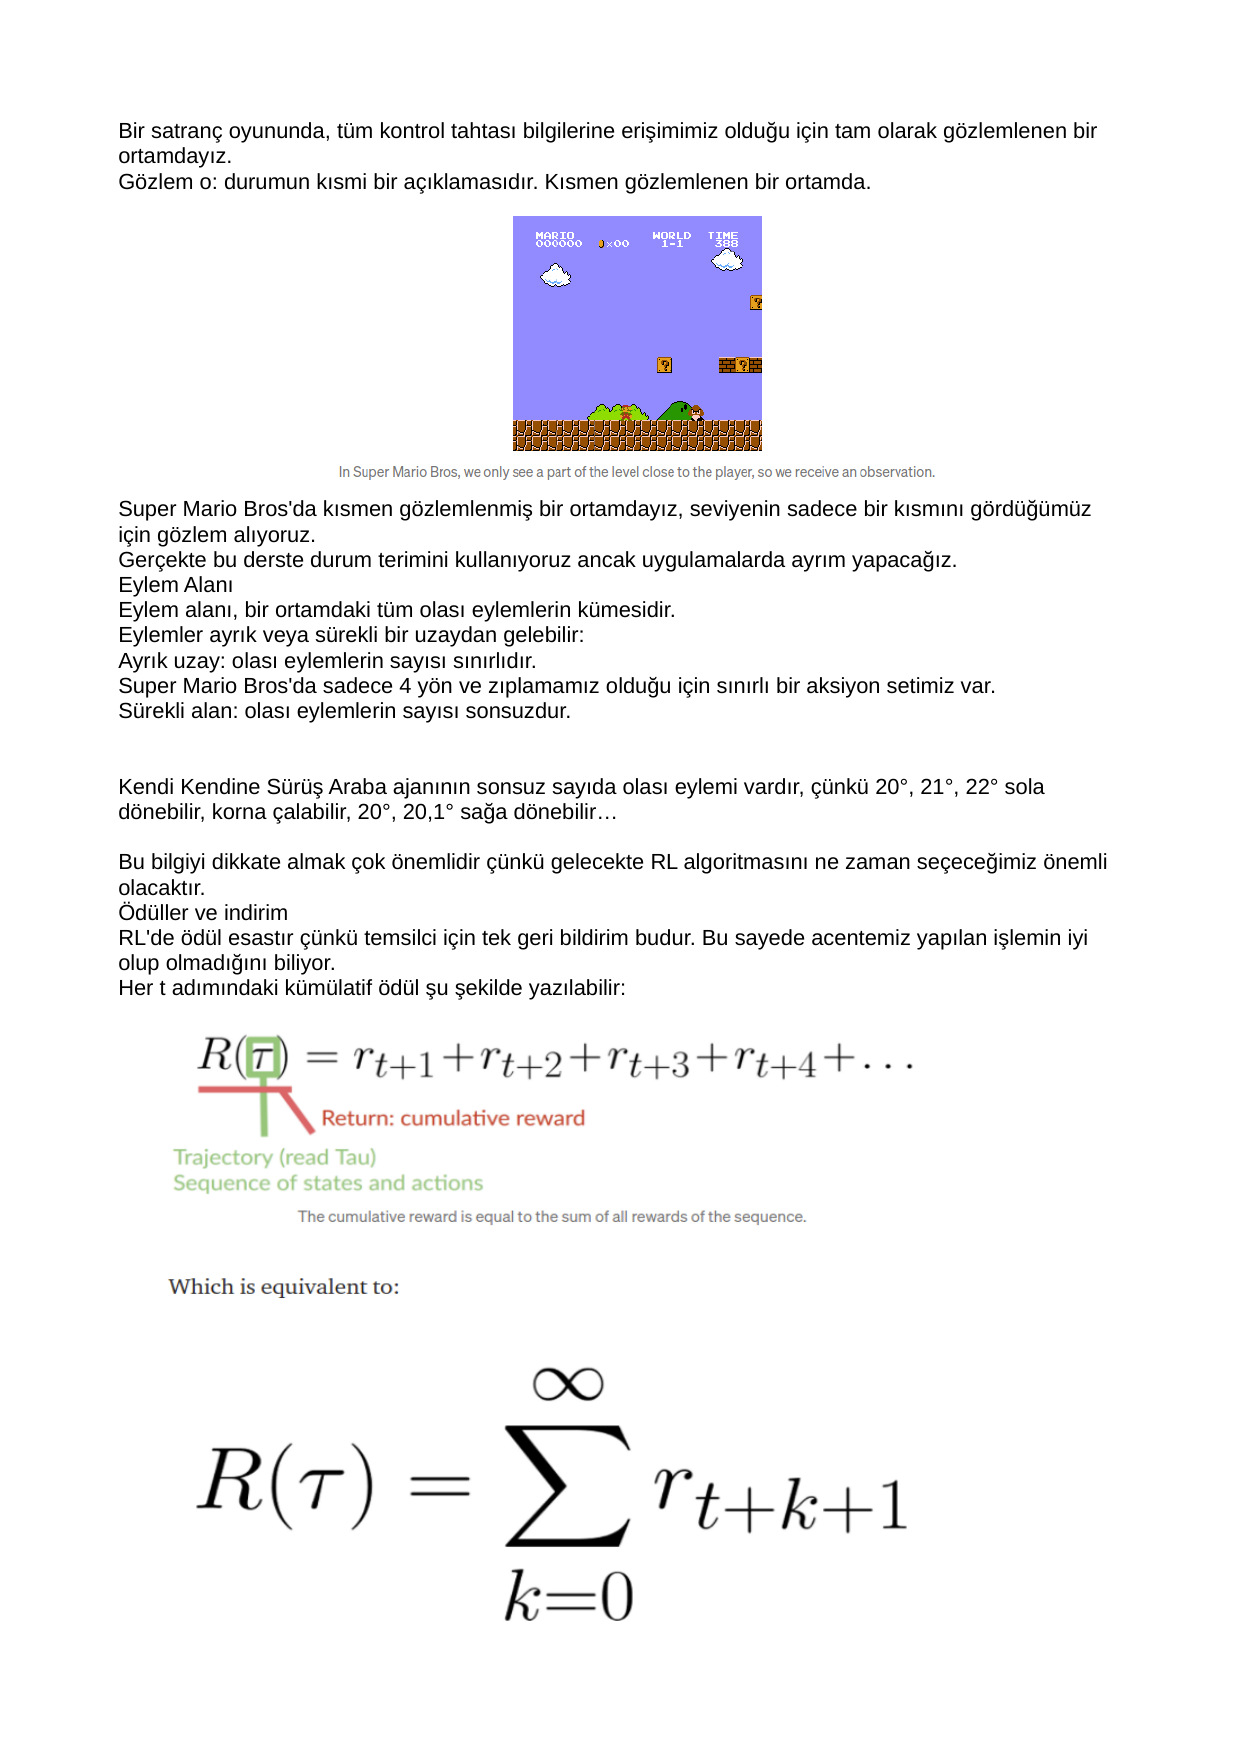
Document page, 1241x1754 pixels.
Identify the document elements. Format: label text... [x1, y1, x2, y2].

text Super Mario Bros'da sadece 4 yön ve zıplamamız olduğu için sınırlı bir aksiyon setimiz var. Sürekli alan: olası eylemlerin sayısı sonsuzdur. [118, 673, 1122, 723]
text Kendi Kendine Sürüş Araba ajanının sonsuz sayıda olası eylemi vardır, çünkü 20°, 21°, 22° sola dönebilir, korna çalabilir, 20°, 20,1° sağa dönebilir… [118, 748, 1122, 824]
text Bir satranç oyununda, tüm kontrol tahtası bilgilerine erişimimiz olduğu için tam olarak gözlemlenen bir ortamdayız. Gözlem o: durumun kısmi bir açıklamasıdır. Kısmen gözlemlenen bir ortamda. [118, 118, 1122, 194]
picture [329, 205, 936, 487]
text Super Mario Bros'da kısmen gözlemlenmiş bir ortamdayız, seviyenin sadece bir kısmını gördüğümüz için gözlem alıyoruz. Gerçekte bu derste durum terimini kullanıyoruz ancak uygulamalarda ayrım yapacağız. Eylem Alanı Eylem alanı, bir ortamdaki tüm olası eylemlerin kümesidir. Eylemler ayrık veya sürekli bir uzaydan gelebilir: Ayrık uzay: olası eylemlerin sayısı sınırlıdır. [118, 496, 1122, 673]
text Bu bilgiyi dikkate almak çok önemlidir çünkü gelecekte RL algoritmasını ne zaman seçeceğimiz önemli olacaktır. Ödüller ve indirim RL'de ödül esastır çünkü temsilci için tek geri bildirim budur. Bu sayede acentemiz yapılan işlemin iyi olup olmadığını biliyor. Her t adımındaki kümülatif ödül şu şekilde yazılabilir: [118, 849, 1122, 1000]
picture [159, 1019, 918, 1626]
